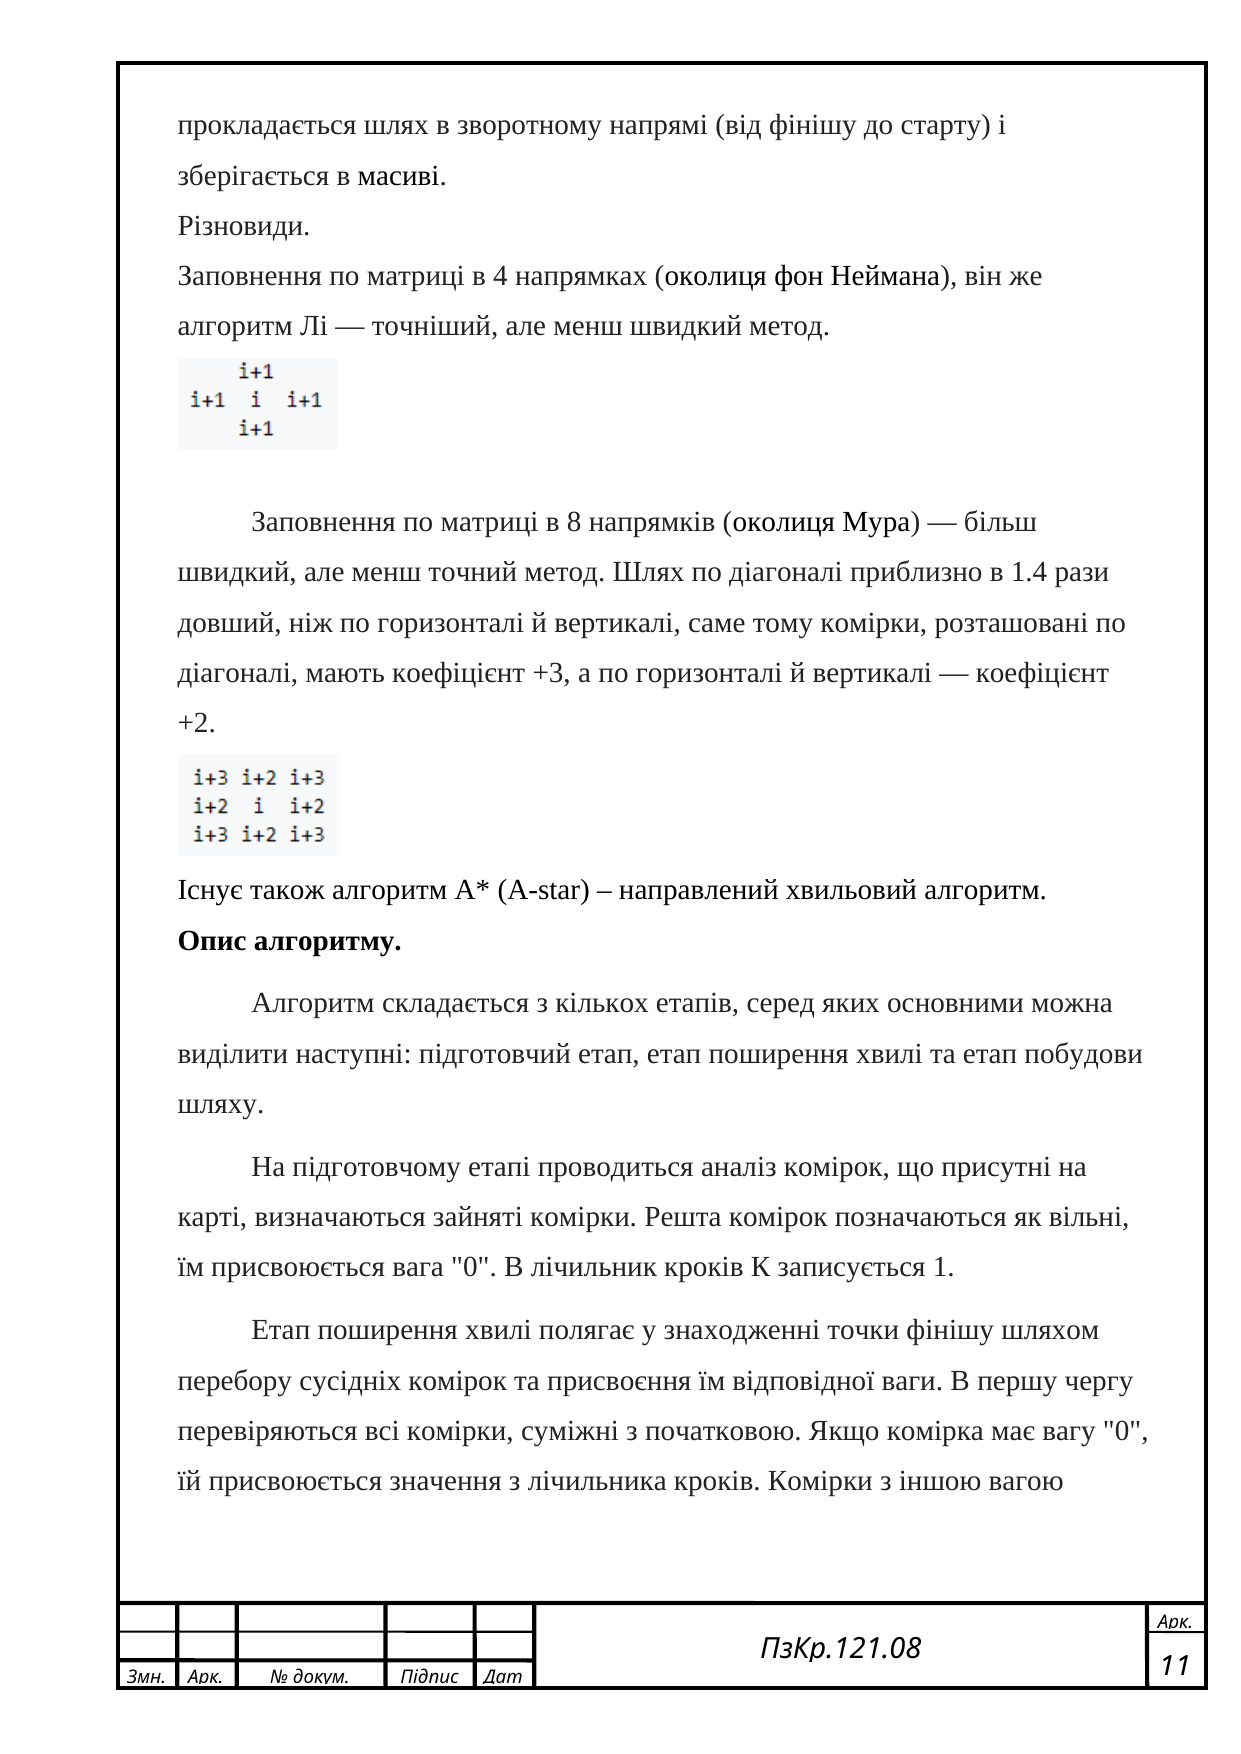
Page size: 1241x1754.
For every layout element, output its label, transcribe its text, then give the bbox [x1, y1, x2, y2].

picture [177, 358, 339, 450]
text Заповнення по матриці в 8 напрямків (околиця Мура) — більш швидкий, але менш точний метод. Шлях по діагоналі приблизно в 1.4 рази довший, ніж по горизонталі й вертикалі, саме тому комірки, розташовані по діагоналі, мають коефіцієнт +3, а по горизонталі й вертикалі — коефіцієнт +2. [177, 504, 1152, 739]
picture [177, 755, 340, 856]
text Опис алгоритму. [177, 923, 1152, 956]
text Заповнення по матриці в 4 напрямках (околиця фон Неймана), він же алгоритм Лі — точніший, але менш швидкий метод. [177, 258, 1152, 342]
text Різновиди. [177, 208, 1152, 241]
text На підготовчому етапі проводиться аналіз комірок, що присутні на карті, визначаються зайняті комірки. Решта комірок позначаються як вільні, їм присвоюється вага "0". В лічильник кроків К записується 1. [177, 1149, 1152, 1283]
text прокладається шлях в зворотному напрямі (від фінішу до старту) і зберігається в масиві. [177, 107, 1152, 191]
text Етап поширення хвилі полягає у знаходженні точки фінішу шляхом перебору сусідніх комірок та присвоєння їм відповідної ваги. В першу чергу перевіряються всі комірки, суміжні з початковою. Якщо комірка має вагу "0", їй присвоюється значення з лічильника кроків. Комірки з іншою вагою [177, 1312, 1152, 1497]
text Алгоритм складається з кількох етапів, серед яких основними можна виділити наступні: підготовчий етап, етап поширення хвилі та етап побудови шляху. [177, 986, 1152, 1120]
text Існує також алгоритм А* (A-star) – направлений хвильовий алгоритм. [177, 872, 1152, 906]
